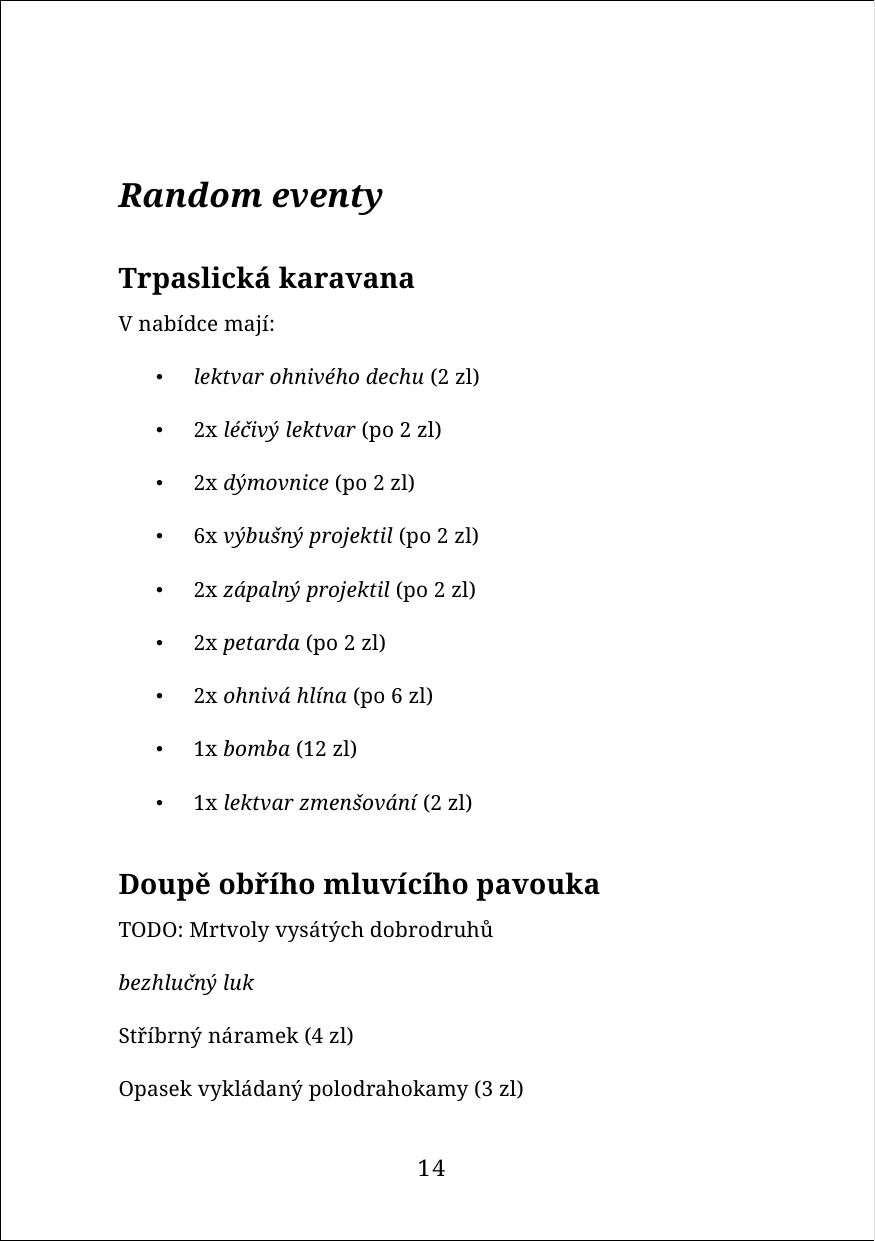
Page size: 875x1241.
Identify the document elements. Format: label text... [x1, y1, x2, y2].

list 2x dýmovnice (po 2 zl) [156, 468, 756, 497]
text Stříbrný náramek (4 zl) [118, 1021, 756, 1049]
subtitle Trpaslická karavana [118, 258, 756, 297]
subtitle Random eventy [118, 172, 756, 217]
list 6x výbušný projektil (po 2 zl) [156, 522, 756, 550]
text bezhlučný luk [118, 968, 756, 996]
list 2x ohnivá hlína (po 6 zl) [156, 681, 756, 710]
list lektvar ohnivého dechu (2 zl) [156, 362, 756, 390]
list 1x bomba (12 zl) [156, 734, 756, 763]
text V nabídce mají: [118, 309, 756, 337]
list 2x léčivý lektvar (po 2 zl) [156, 415, 756, 443]
text Opasek vykládaný polodrahokamy (3 zl) [118, 1074, 756, 1103]
list 2x zápalný projektil (po 2 zl) [156, 575, 756, 603]
list 2x petarda (po 2 zl) [156, 628, 756, 656]
subtitle Doupě obřího mluvícího pavouka [118, 864, 756, 903]
text TODO: Mrtvoly vysátých dobrodruhů [118, 915, 756, 943]
list 1x lektvar zmenšování (2 zl) [156, 788, 756, 816]
